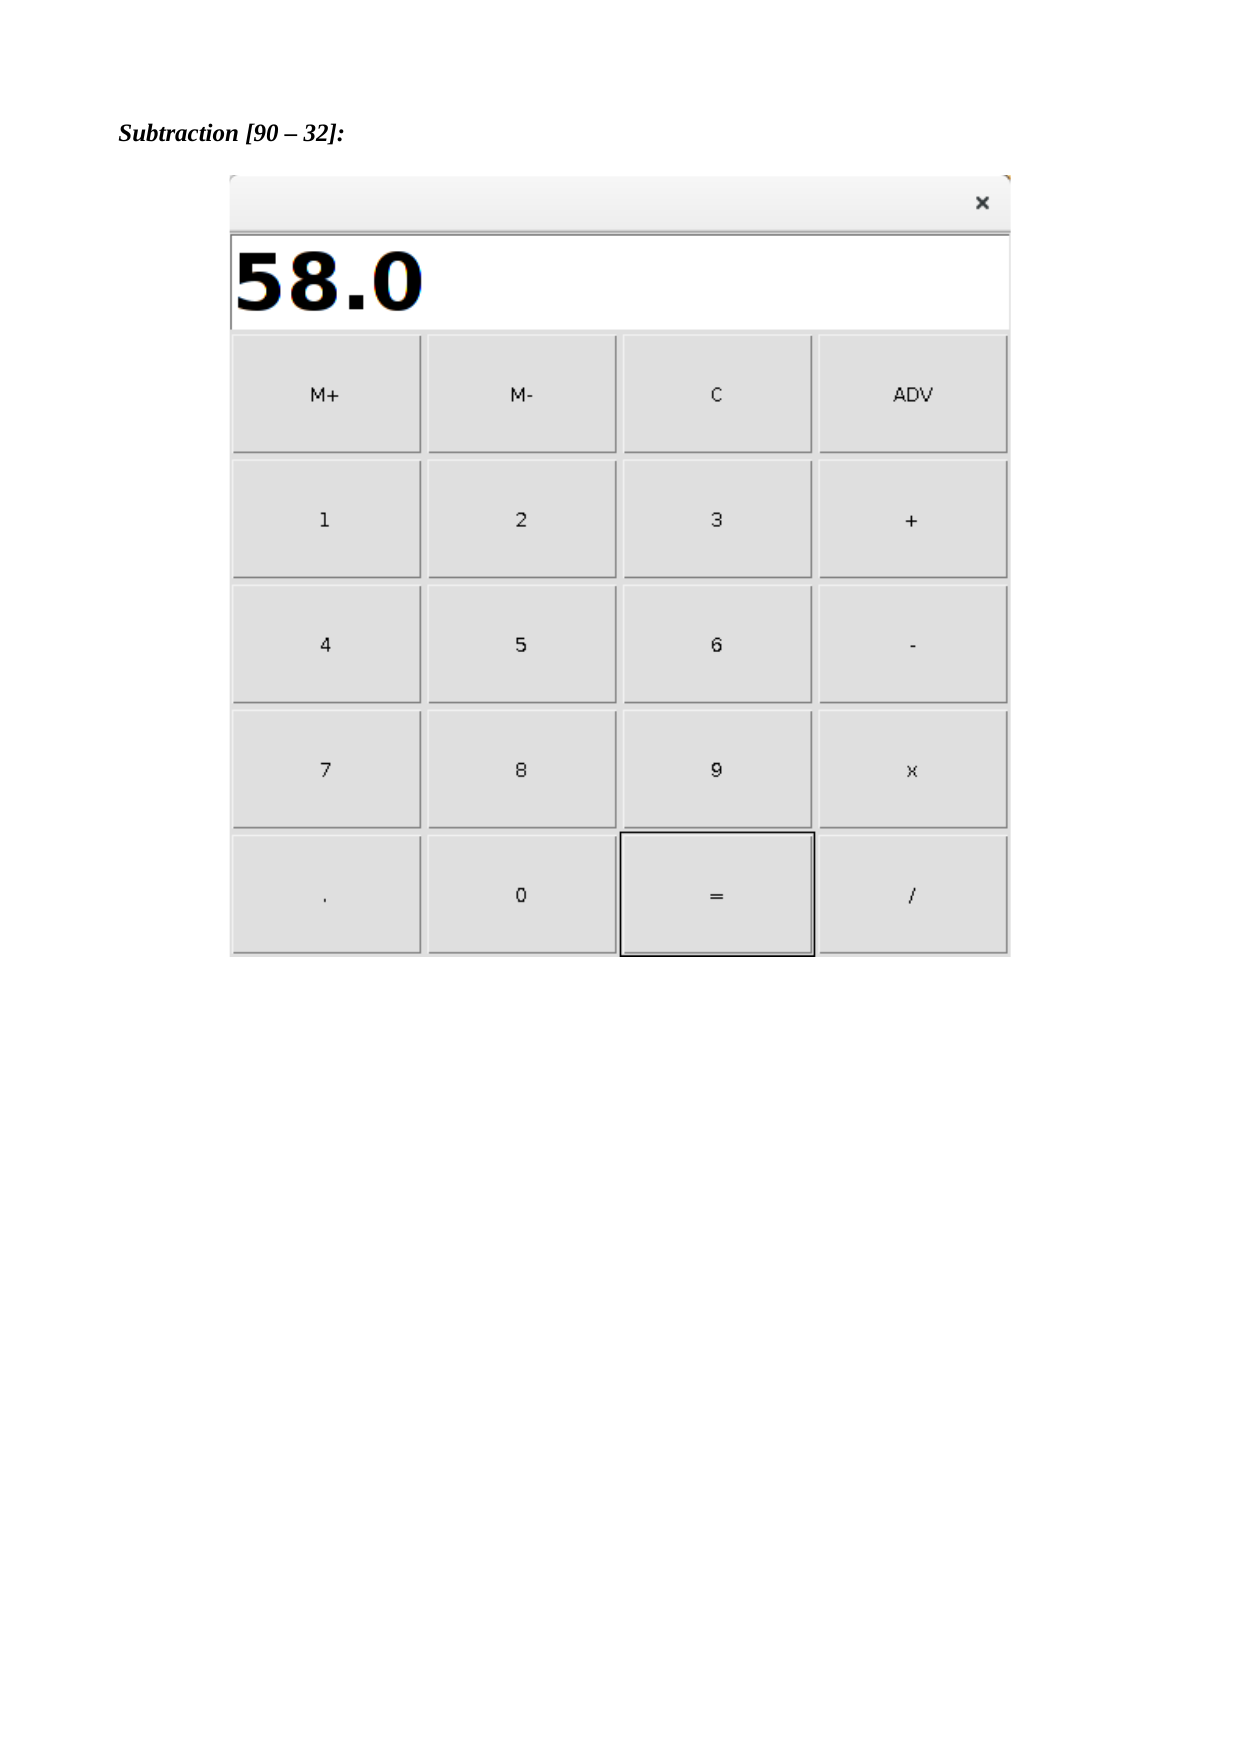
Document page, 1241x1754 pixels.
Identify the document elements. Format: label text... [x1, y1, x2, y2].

picture [229, 175, 1011, 957]
text Subtraction [90 – 32]: [118, 118, 1122, 147]
